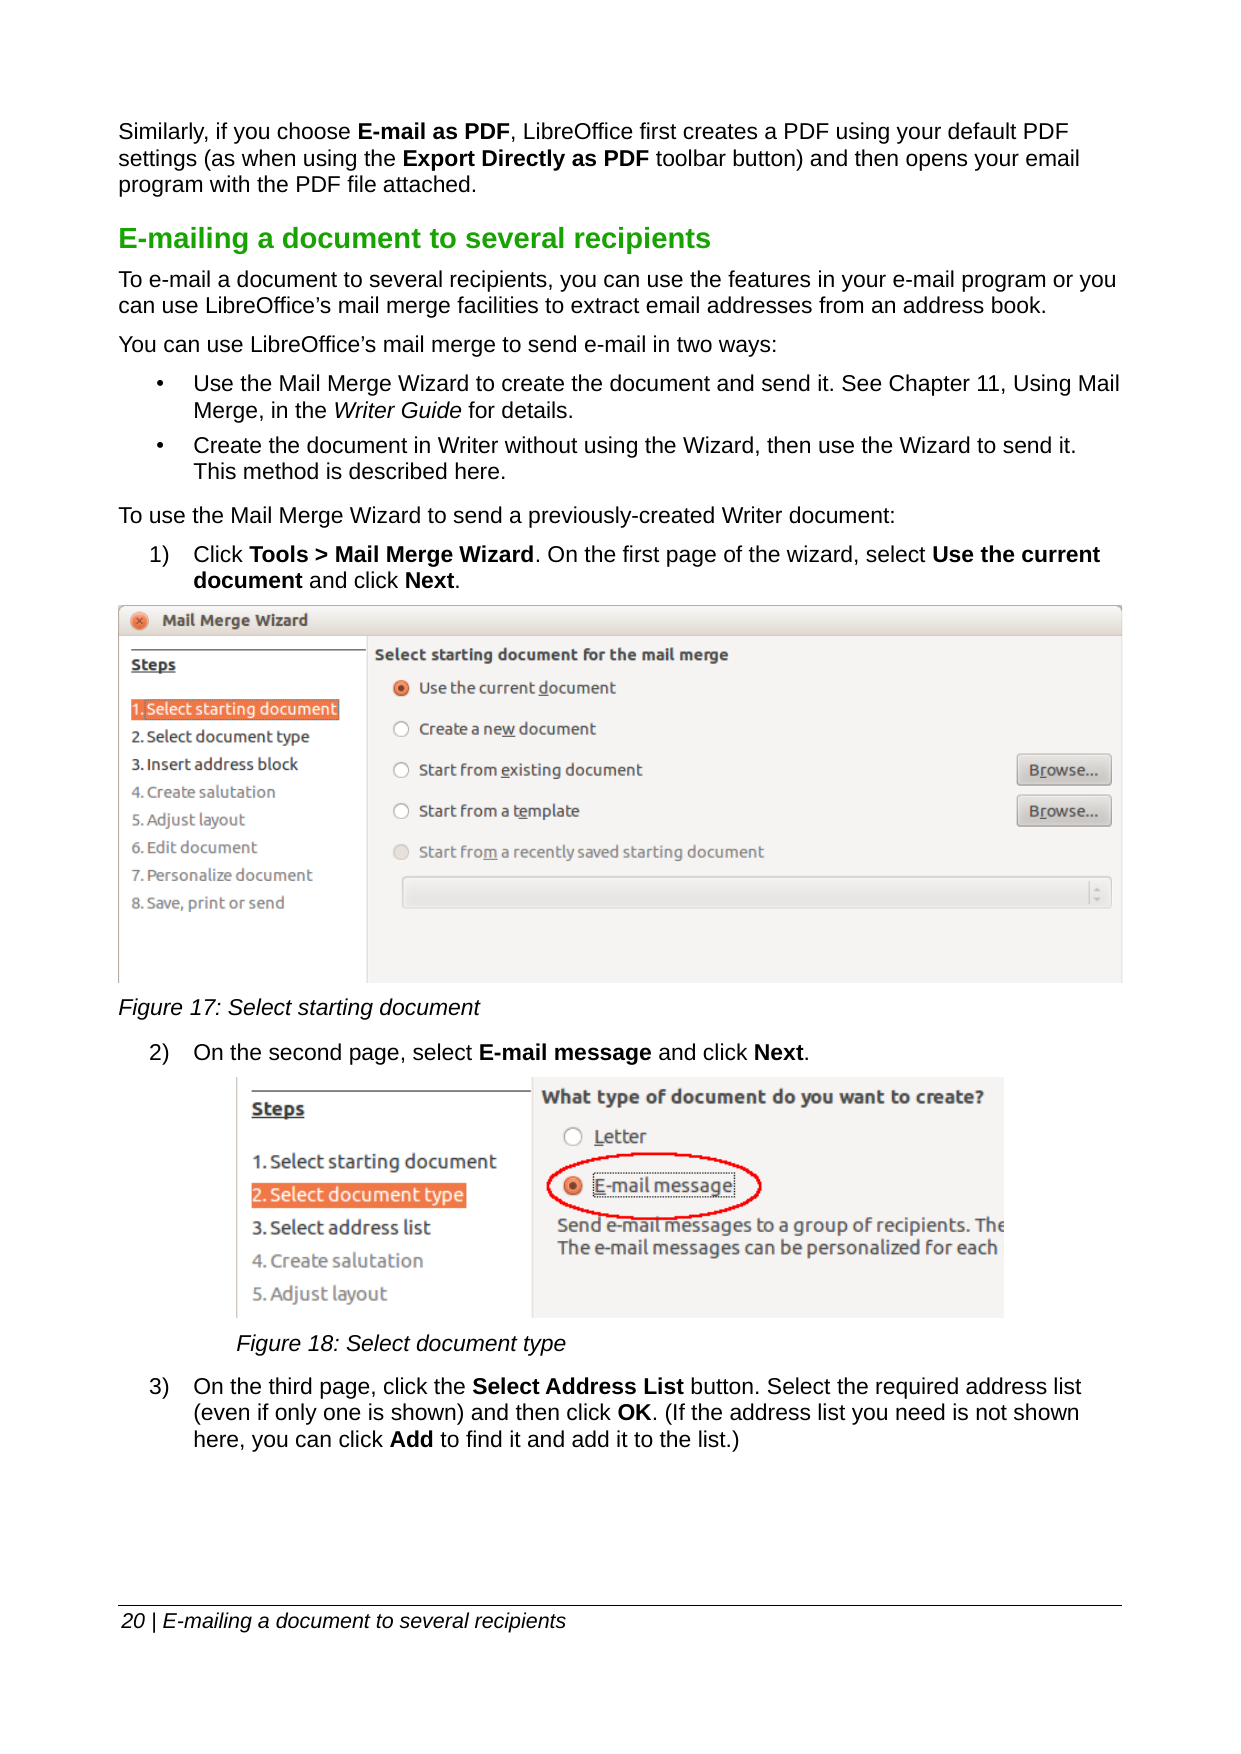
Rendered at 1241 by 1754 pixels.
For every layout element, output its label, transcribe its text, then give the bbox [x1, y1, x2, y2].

subtitle E-mailing a document to several recipients [118, 221, 1122, 254]
picture [236, 1077, 1004, 1318]
text To e-mail a document to several recipients, you can use the features in your e-mail program or you can use LibreOffice’s mail merge facilities to extract email addresses from an address book. [118, 266, 1122, 319]
text Similarly, if you choose E-mail as PDF, LibreOffice first creates a PDF using your default PDF settings (as when using the Export Directly as PDF toolbar button) and then opens your email program with the PDF file attached. [118, 118, 1122, 197]
list To use the Mail Merge Wizard to send a previously-created Writer document: [118, 502, 1122, 528]
text Figure 17: Select starting document [118, 994, 1122, 1021]
list Create the document in Writer without using the Wizard, then use the Wizard to send it. This method is described here. [156, 432, 1122, 484]
list You can use LibreOffice’s mail merge to send e-mail in two ways: [118, 331, 1122, 358]
list On the second page, select E-mail message and click Next. [169, 1039, 1122, 1065]
list Click Tools > Mail Merge Wizard. On the first page of the wizard, select Use the current document and click Next. [169, 541, 1122, 594]
text Figure 18: Select document type [236, 1330, 1004, 1356]
picture [118, 605, 1123, 983]
list On the third page, click the Select Address List button. Select the required address list (even if only one is shown) and then click OK. (If the address list you need is not shown here, you can click Add to find it and add it to the list.) [169, 1373, 1122, 1452]
list Use the Mail Merge Wizard to create the document and send it. See Chapter 11, Using Mail Merge, in the Writer Guide for details. [156, 370, 1122, 423]
